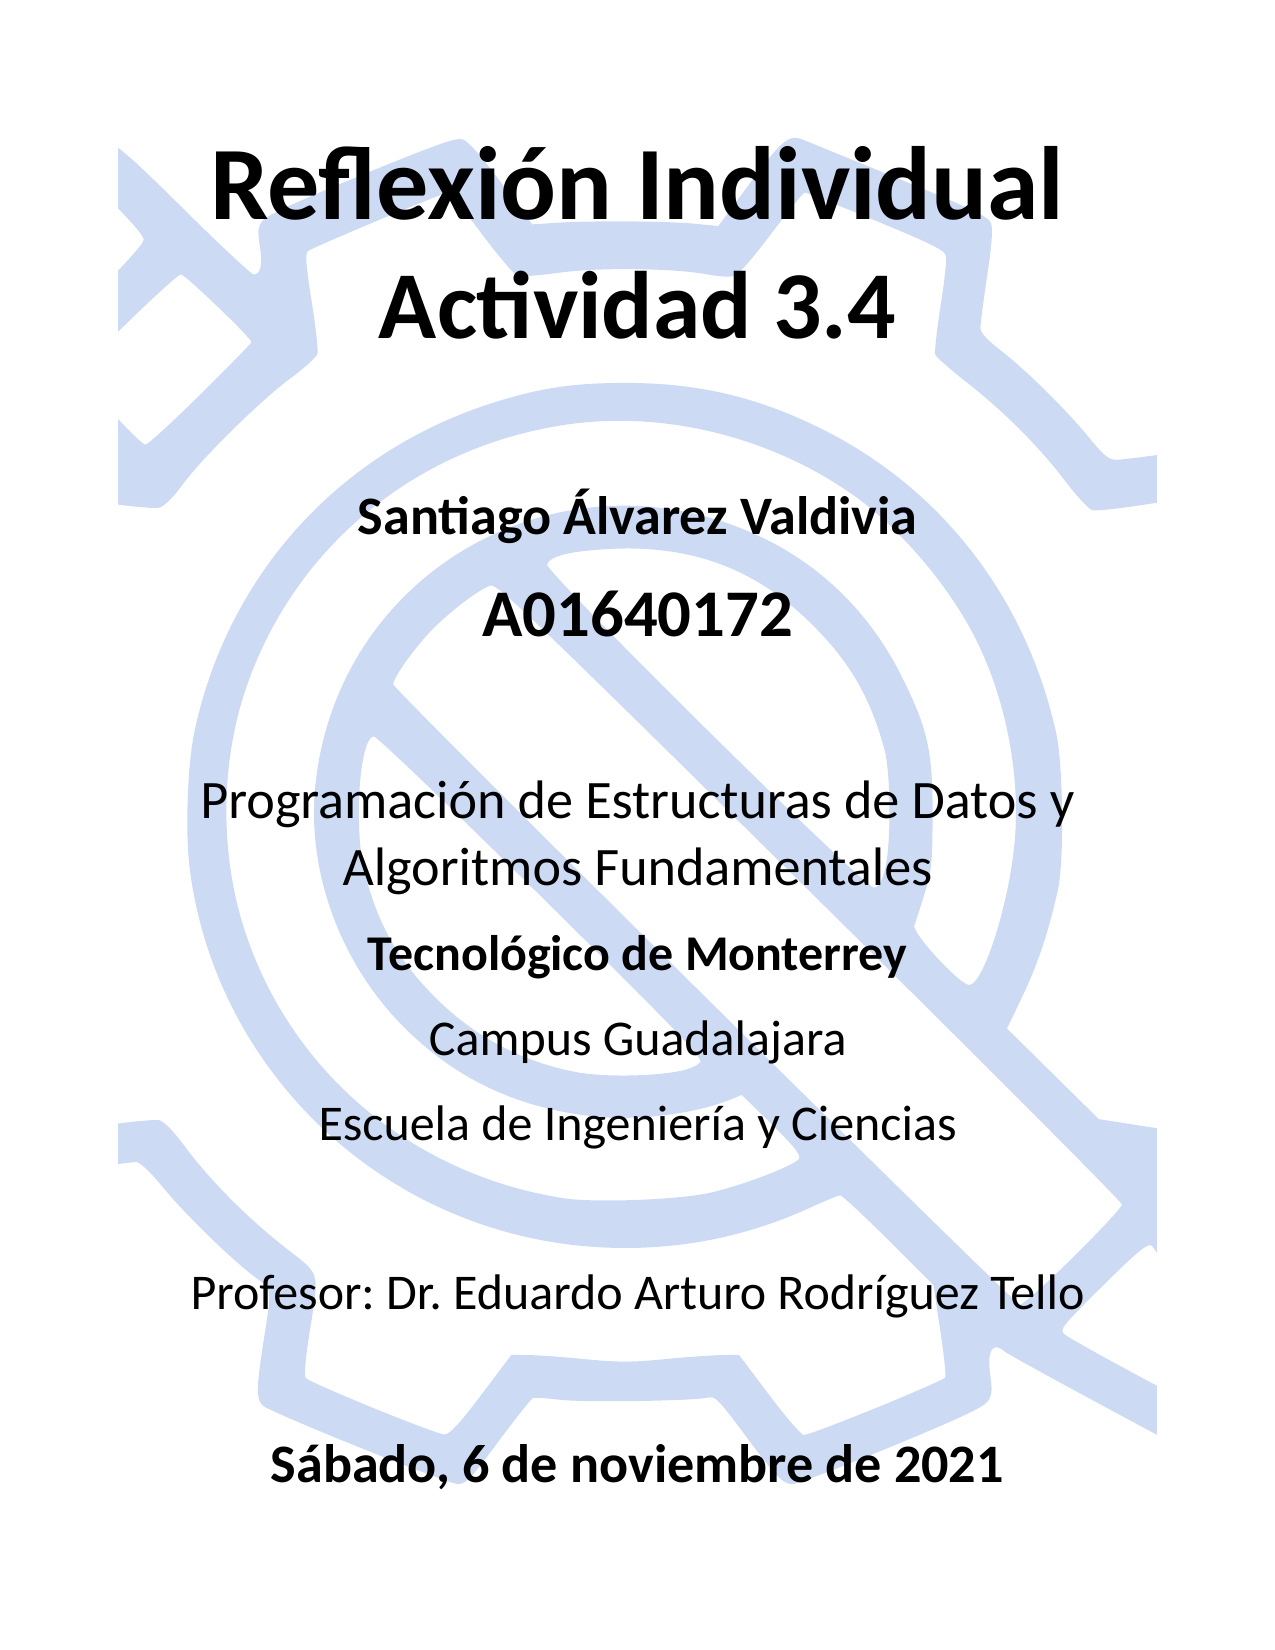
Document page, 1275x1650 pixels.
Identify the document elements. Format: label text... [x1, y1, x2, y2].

text Sábado, 6 de noviembre de 2021 [118, 1430, 1157, 1496]
text Profesor: Dr. Eduardo Arturo Rodríguez Tello [118, 1261, 1157, 1322]
text Reflexión Individual Actividad 3.4 [118, 118, 1157, 362]
text Escuela de Ingeniería y Ciencias [118, 1091, 1157, 1152]
text Tecnológico de Monterrey [118, 922, 1157, 983]
text Programación de Estructuras de Datos y Algoritmos Fundamentales [118, 766, 1157, 898]
text A01640172 [118, 571, 1157, 653]
text Campus Guadalajara [118, 1007, 1157, 1068]
text Santiago Álvarez Valdivia [118, 482, 1157, 548]
